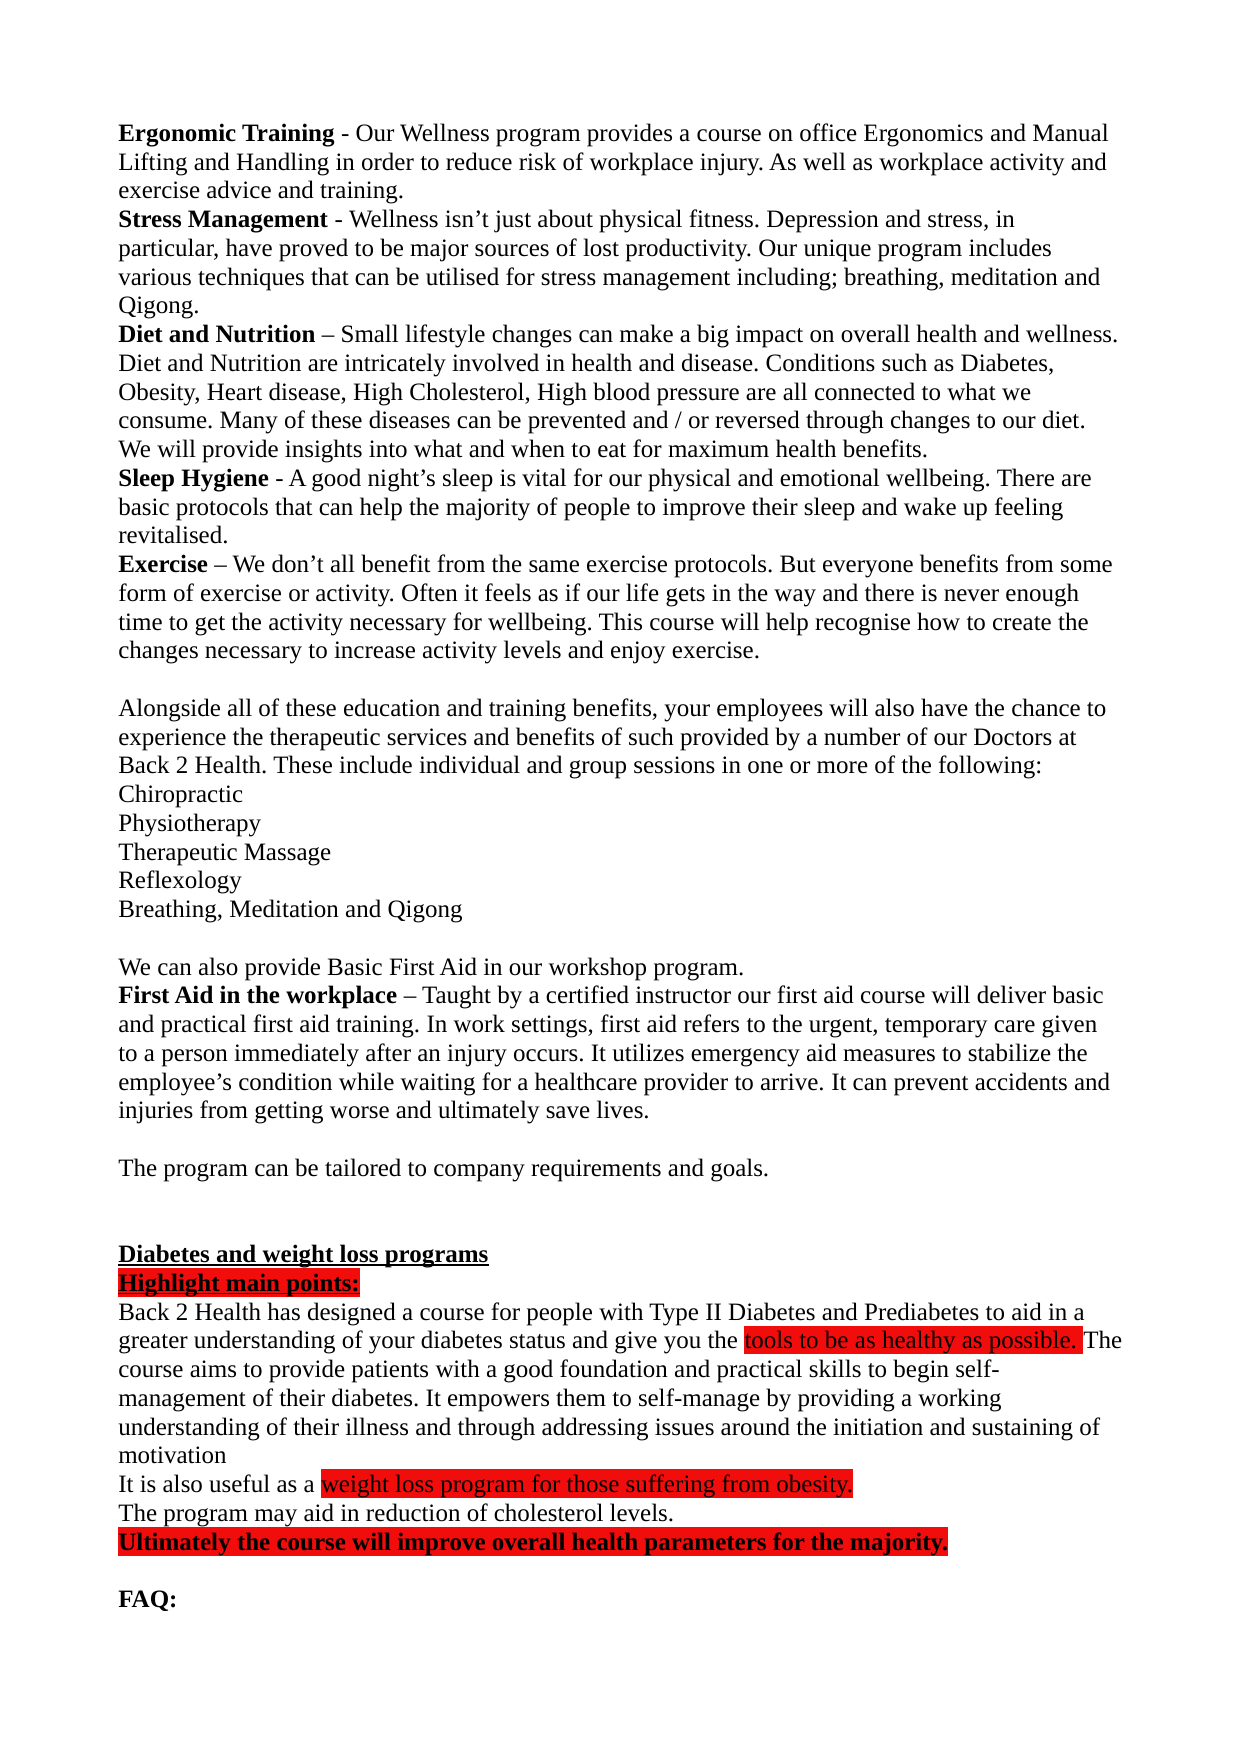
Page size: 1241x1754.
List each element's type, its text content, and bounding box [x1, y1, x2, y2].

text Stress Management - Wellness isn’t just about physical fitness. Depression and stress, in particular, have proved to be major sources of lost productivity. Our unique program includes various techniques that can be utilised for stress management including; breathing, meditation and Qigong. [118, 204, 1122, 319]
text Back 2 Health has designed a course for people with Type II Diabetes and Prediabetes to aid in a greater understanding of your diabetes status and give you the tools to be as healthy as possible. The course aims to provide patients with a good foundation and practical skills to begin self-management of their diabetes. It empowers them to self-manage by providing a working understanding of their illness and through addressing issues around the initiation and sustaining of motivation [118, 1297, 1122, 1469]
text Ergonomic Training - Our Wellness program provides a course on office Ergonomics and Manual Lifting and Handling in order to reduce risk of workplace injury. As well as workplace activity and exercise advice and training. [118, 118, 1122, 204]
text Exercise – We don’t all benefit from the same exercise protocols. But everyone benefits from some form of exercise or activity. Often it feels as if our life gets in the way and there is never enough time to get the activity necessary for wellbeing. This course will help recognise how to create the changes necessary to increase activity levels and enjoy exercise. [118, 549, 1122, 664]
text Physiotherapy [118, 808, 1122, 837]
text Ultimately the course will improve overall health parameters for the majority. [118, 1527, 1122, 1556]
text Diabetes and weight loss programs [118, 1239, 1122, 1268]
text Diet and Nutrition – Small lifestyle changes can make a big impact on overall health and wellness. Diet and Nutrition are intricately involved in health and disease. Conditions such as Diabetes, Obesity, Heart disease, High Cholesterol, High blood pressure are all connected to what we consume. Many of these diseases can be prevented and / or reversed through changes to our diet. [118, 319, 1122, 434]
text We will provide insights into what and when to eat for maximum health benefits. [118, 434, 1122, 463]
text Alongside all of these education and training benefits, your employees will also have the chance to experience the therapeutic services and benefits of such provided by a number of our Doctors at Back 2 Health. These include individual and group sessions in one or more of the following: [118, 693, 1122, 779]
text FAQ: [118, 1584, 1122, 1613]
text Breathing, Meditation and Qigong [118, 894, 1122, 923]
text The program can be tailored to company requirements and goals. [118, 1153, 1122, 1182]
text First Aid in the workplace – Taught by a certified instructor our first aid course will deliver basic and practical first aid training. In work settings, first aid refers to the urgent, temporary care given to a person immediately after an injury occurs. It utilizes emergency aid measures to stabilize the employee’s condition while waiting for a healthcare provider to arrive. It can prevent accidents and injuries from getting worse and ultimately save lives. [118, 981, 1122, 1124]
text It is also useful as a weight loss program for those suffering from obesity. [118, 1469, 1122, 1498]
text Therapeutic Massage [118, 837, 1122, 866]
text Highlight main points: [118, 1268, 1122, 1297]
text Sleep Hygiene - A good night’s sleep is vital for our physical and emotional wellbeing. There are basic protocols that can help the majority of people to improve their sleep and wake up feeling revitalised. [118, 463, 1122, 549]
text The program may aid in reduction of cholesterol levels. [118, 1498, 1122, 1527]
text Reflexology [118, 866, 1122, 894]
text We can also provide Basic First Aid in our workshop program. [118, 952, 1122, 981]
text Chiropractic [118, 779, 1122, 808]
